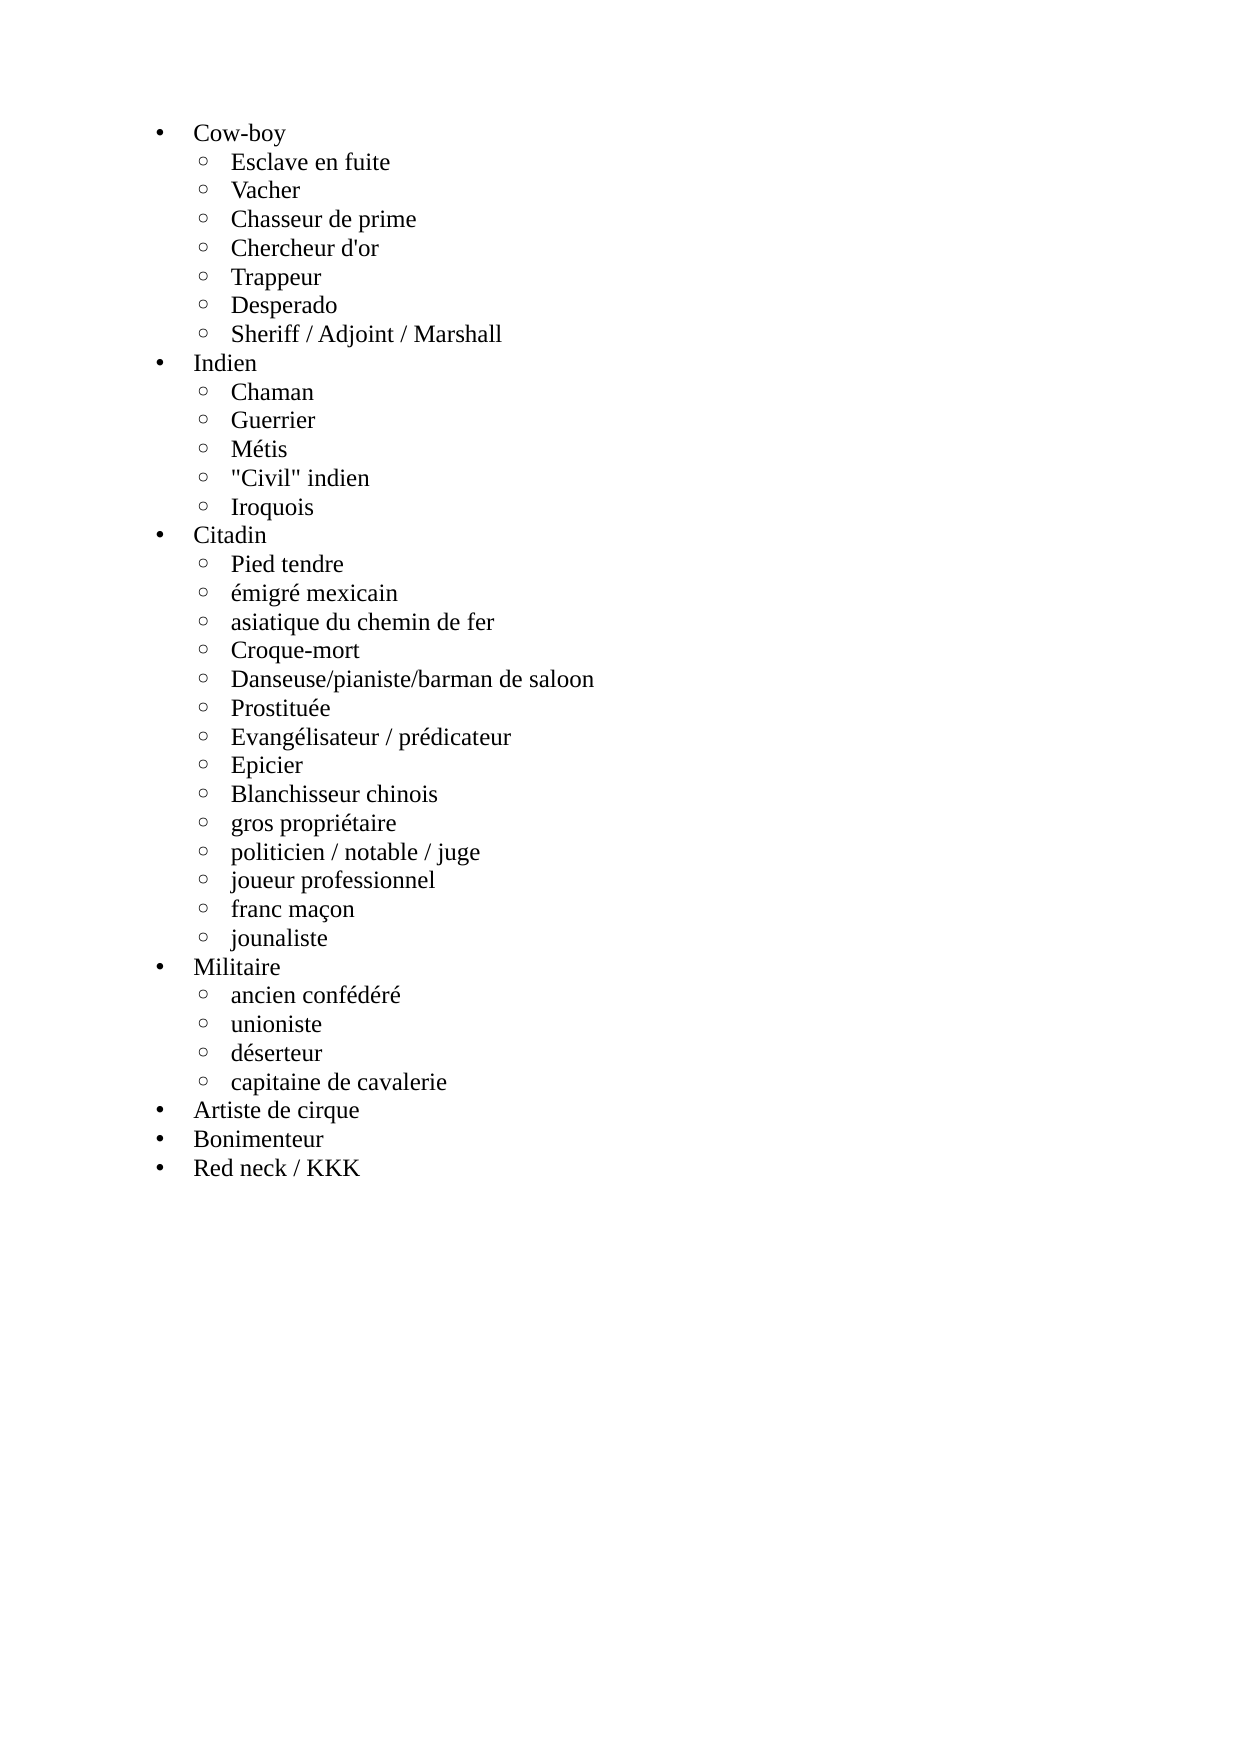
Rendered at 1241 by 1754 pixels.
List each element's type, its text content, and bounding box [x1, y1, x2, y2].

list Esclave en fuite [193, 147, 1122, 176]
list Militaire [156, 952, 1122, 981]
list politicien / notable / juge [193, 837, 1122, 866]
list Métis [193, 434, 1122, 463]
list Evangélisateur / prédicateur [193, 722, 1122, 751]
list Trappeur [193, 262, 1122, 291]
list ancien confédéré [193, 981, 1122, 1009]
list joueur professionnel [193, 866, 1122, 894]
list asiatique du chemin de fer [193, 607, 1122, 636]
list Pied tendre [193, 549, 1122, 578]
list Sheriff / Adjoint / Marshall [193, 319, 1122, 348]
list jounaliste [193, 923, 1122, 952]
list Chercheur d'or [193, 233, 1122, 262]
list Blanchisseur chinois [193, 779, 1122, 808]
list capitaine de cavalerie [193, 1067, 1122, 1096]
list Iroquois [193, 492, 1122, 521]
list Desperado [193, 291, 1122, 319]
list franc maçon [193, 894, 1122, 923]
list Bonimenteur [156, 1124, 1122, 1153]
list déserteur [193, 1038, 1122, 1067]
list gros propriétaire [193, 808, 1122, 837]
list Epicier [193, 751, 1122, 779]
list unioniste [193, 1009, 1122, 1038]
list émigré mexicain [193, 578, 1122, 607]
list Prostituée [193, 693, 1122, 722]
list Cow-boy [156, 118, 1122, 147]
list Citadin [156, 521, 1122, 549]
list "Civil" indien [193, 463, 1122, 492]
list Danseuse/pianiste/barman de saloon [193, 664, 1122, 693]
list Indien [156, 348, 1122, 377]
list Artiste de cirque [156, 1096, 1122, 1124]
list Vacher [193, 176, 1122, 204]
list Croque-mort [193, 636, 1122, 664]
list Chasseur de prime [193, 204, 1122, 233]
list Guerrier [193, 406, 1122, 434]
list Red neck / KKK [156, 1153, 1122, 1182]
list Chaman [193, 377, 1122, 406]
